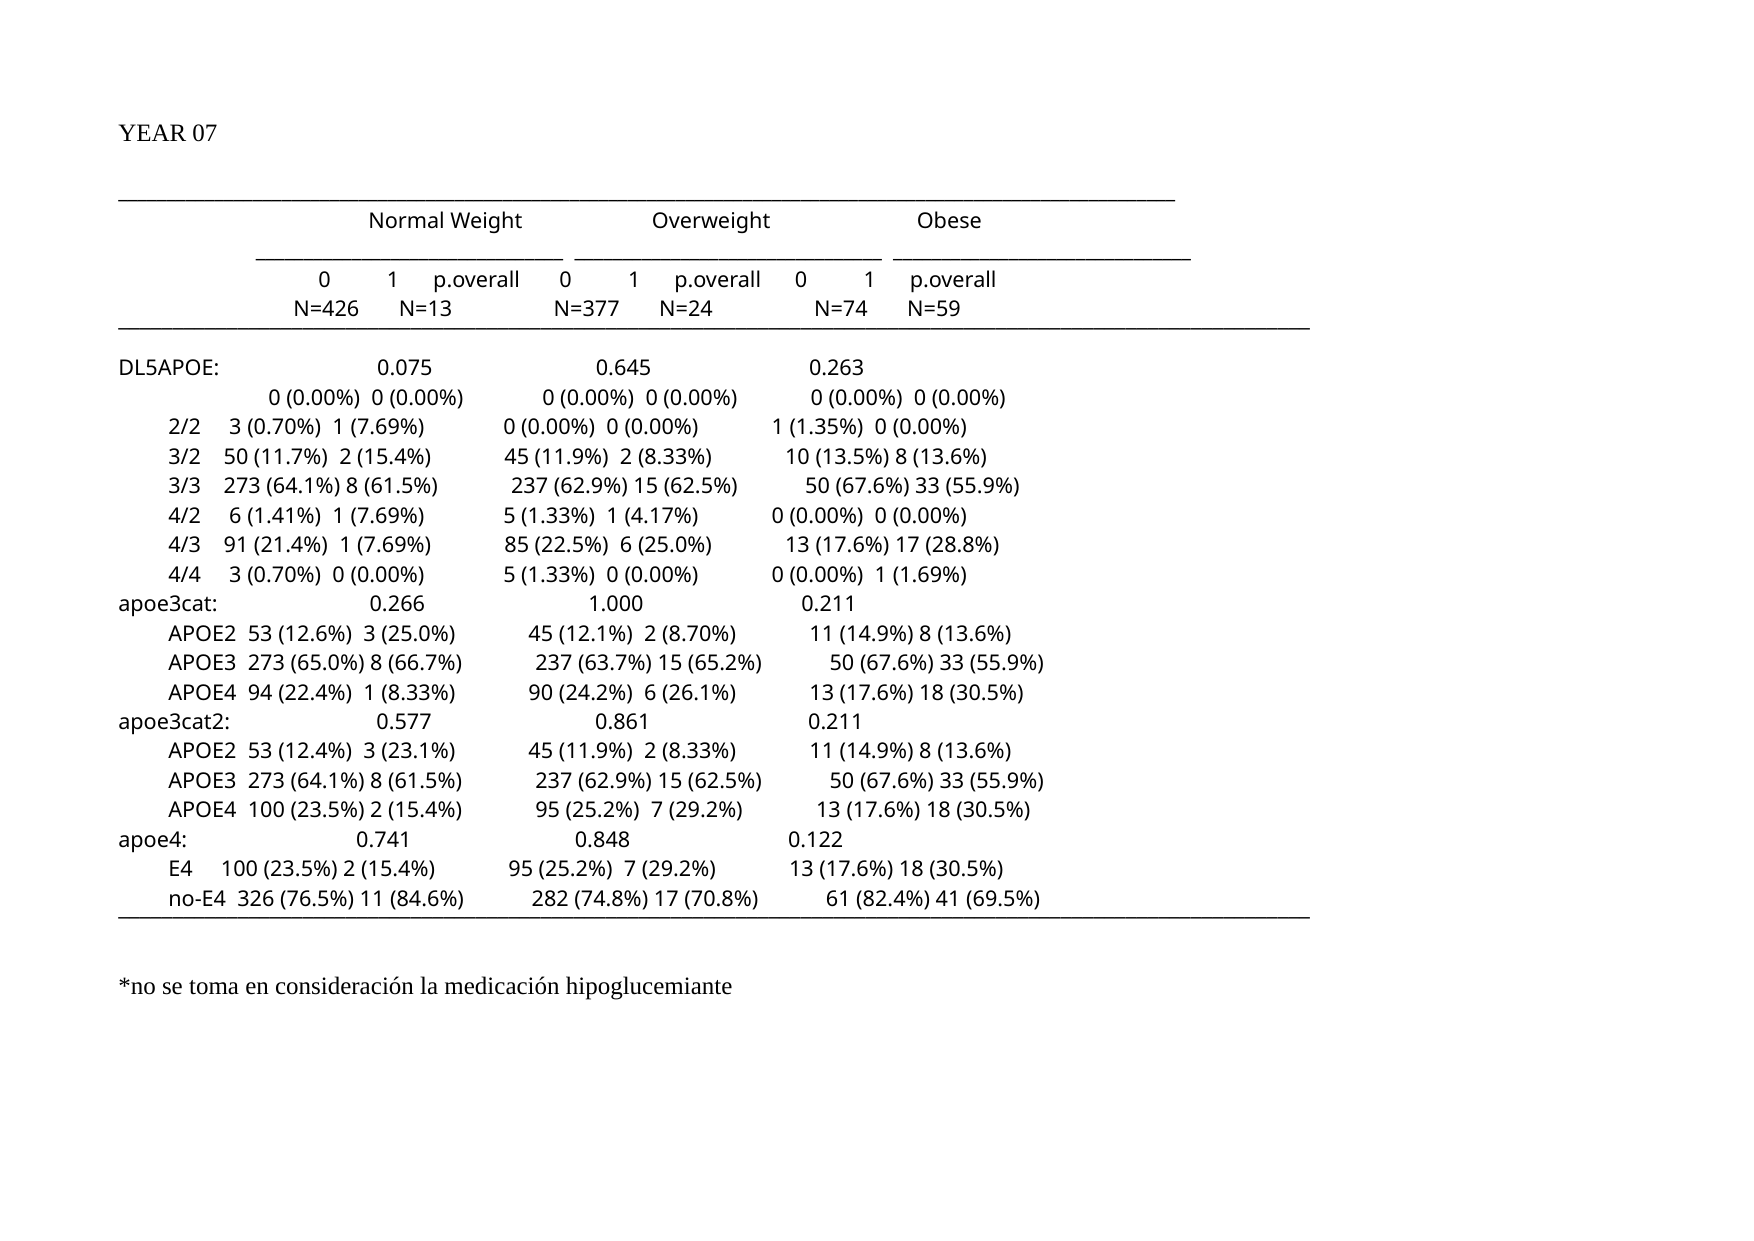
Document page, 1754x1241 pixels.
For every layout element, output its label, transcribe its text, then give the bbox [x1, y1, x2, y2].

text apoe3cat2: 0.577 0.861 0.211 [118, 706, 1636, 736]
text 3/3 273 (64.1%) 8 (61.5%) 237 (62.9%) 15 (62.5%) 50 (67.6%) 33 (55.9%) [118, 470, 1636, 500]
text 4/2 6 (1.41%) 1 (7.69%) 5 (1.33%) 1 (4.17%) 0 (0.00%) 0 (0.00%) [118, 500, 1636, 529]
text 0 1 p.overall 0 1 p.overall 0 1 p.overall [118, 264, 1636, 293]
text 3/2 50 (11.7%) 2 (15.4%) 45 (11.9%) 2 (8.33%) 10 (13.5%) 8 (13.6%) [118, 441, 1636, 470]
text APOE2 53 (12.4%) 3 (23.1%) 45 (11.9%) 2 (8.33%) 11 (14.9%) 8 (13.6%) [118, 736, 1636, 765]
text APOE3 273 (65.0%) 8 (66.7%) 237 (63.7%) 15 (65.2%) 50 (67.6%) 33 (55.9%) [118, 647, 1636, 677]
text N=426 N=13 N=377 N=24 N=74 N=59 [118, 293, 1636, 323]
text APOE4 94 (22.4%) 1 (8.33%) 90 (24.2%) 6 (26.1%) 13 (17.6%) 18 (30.5%) [118, 677, 1636, 706]
text apoe3cat: 0.266 1.000 0.211 [118, 588, 1636, 618]
text YEAR 07 [118, 118, 1636, 147]
text 2/2 3 (0.70%) 1 (7.69%) 0 (0.00%) 0 (0.00%) 1 (1.35%) 0 (0.00%) [118, 411, 1636, 441]
text no-E4 326 (76.5%) 11 (84.6%) 282 (74.8%) 17 (70.8%) 61 (82.4%) 41 (69.5%) [118, 883, 1636, 913]
text DL5APOE: 0.075 0.645 0.263 [118, 352, 1636, 382]
text Normal Weight Overweight Obese [118, 205, 1636, 234]
text *no se toma en consideración la medicación hipoglucemiante [118, 971, 1636, 999]
text apoe4: 0.741 0.848 0.122 [118, 824, 1636, 854]
text 0 (0.00%) 0 (0.00%) 0 (0.00%) 0 (0.00%) 0 (0.00%) 0 (0.00%) [118, 382, 1636, 411]
text APOE3 273 (64.1%) 8 (61.5%) 237 (62.9%) 15 (62.5%) 50 (67.6%) 33 (55.9%) [118, 765, 1636, 795]
text ¯¯¯¯¯¯¯¯¯¯¯¯¯¯¯¯¯¯¯¯¯¯¯¯¯¯¯¯¯¯¯¯¯¯¯¯¯¯¯¯¯¯¯¯¯¯¯¯¯¯¯¯¯¯¯¯¯¯¯¯¯¯¯¯¯¯¯¯¯¯¯¯¯¯¯¯¯¯¯¯¯¯¯¯¯¯¯¯¯¯¯¯¯¯¯¯¯¯¯¯¯¯¯¯¯¯¯¯¯¯ [118, 913, 1636, 942]
text APOE4 100 (23.5%) 2 (15.4%) 95 (25.2%) 7 (29.2%) 13 (17.6%) 18 (30.5%) [118, 795, 1636, 824]
text ______________________________________________________________________________________________________________ [118, 176, 1636, 205]
text 4/3 91 (21.4%) 1 (7.69%) 85 (22.5%) 6 (25.0%) 13 (17.6%) 17 (28.8%) [118, 529, 1636, 559]
text ________________________________ ________________________________ _______________________________ [118, 234, 1636, 264]
text 4/4 3 (0.70%) 0 (0.00%) 5 (1.33%) 0 (0.00%) 0 (0.00%) 1 (1.69%) [118, 559, 1636, 588]
text ¯¯¯¯¯¯¯¯¯¯¯¯¯¯¯¯¯¯¯¯¯¯¯¯¯¯¯¯¯¯¯¯¯¯¯¯¯¯¯¯¯¯¯¯¯¯¯¯¯¯¯¯¯¯¯¯¯¯¯¯¯¯¯¯¯¯¯¯¯¯¯¯¯¯¯¯¯¯¯¯¯¯¯¯¯¯¯¯¯¯¯¯¯¯¯¯¯¯¯¯¯¯¯¯¯¯¯¯¯¯ [118, 323, 1636, 352]
text APOE2 53 (12.6%) 3 (25.0%) 45 (12.1%) 2 (8.70%) 11 (14.9%) 8 (13.6%) [118, 618, 1636, 647]
text E4 100 (23.5%) 2 (15.4%) 95 (25.2%) 7 (29.2%) 13 (17.6%) 18 (30.5%) [118, 854, 1636, 883]
